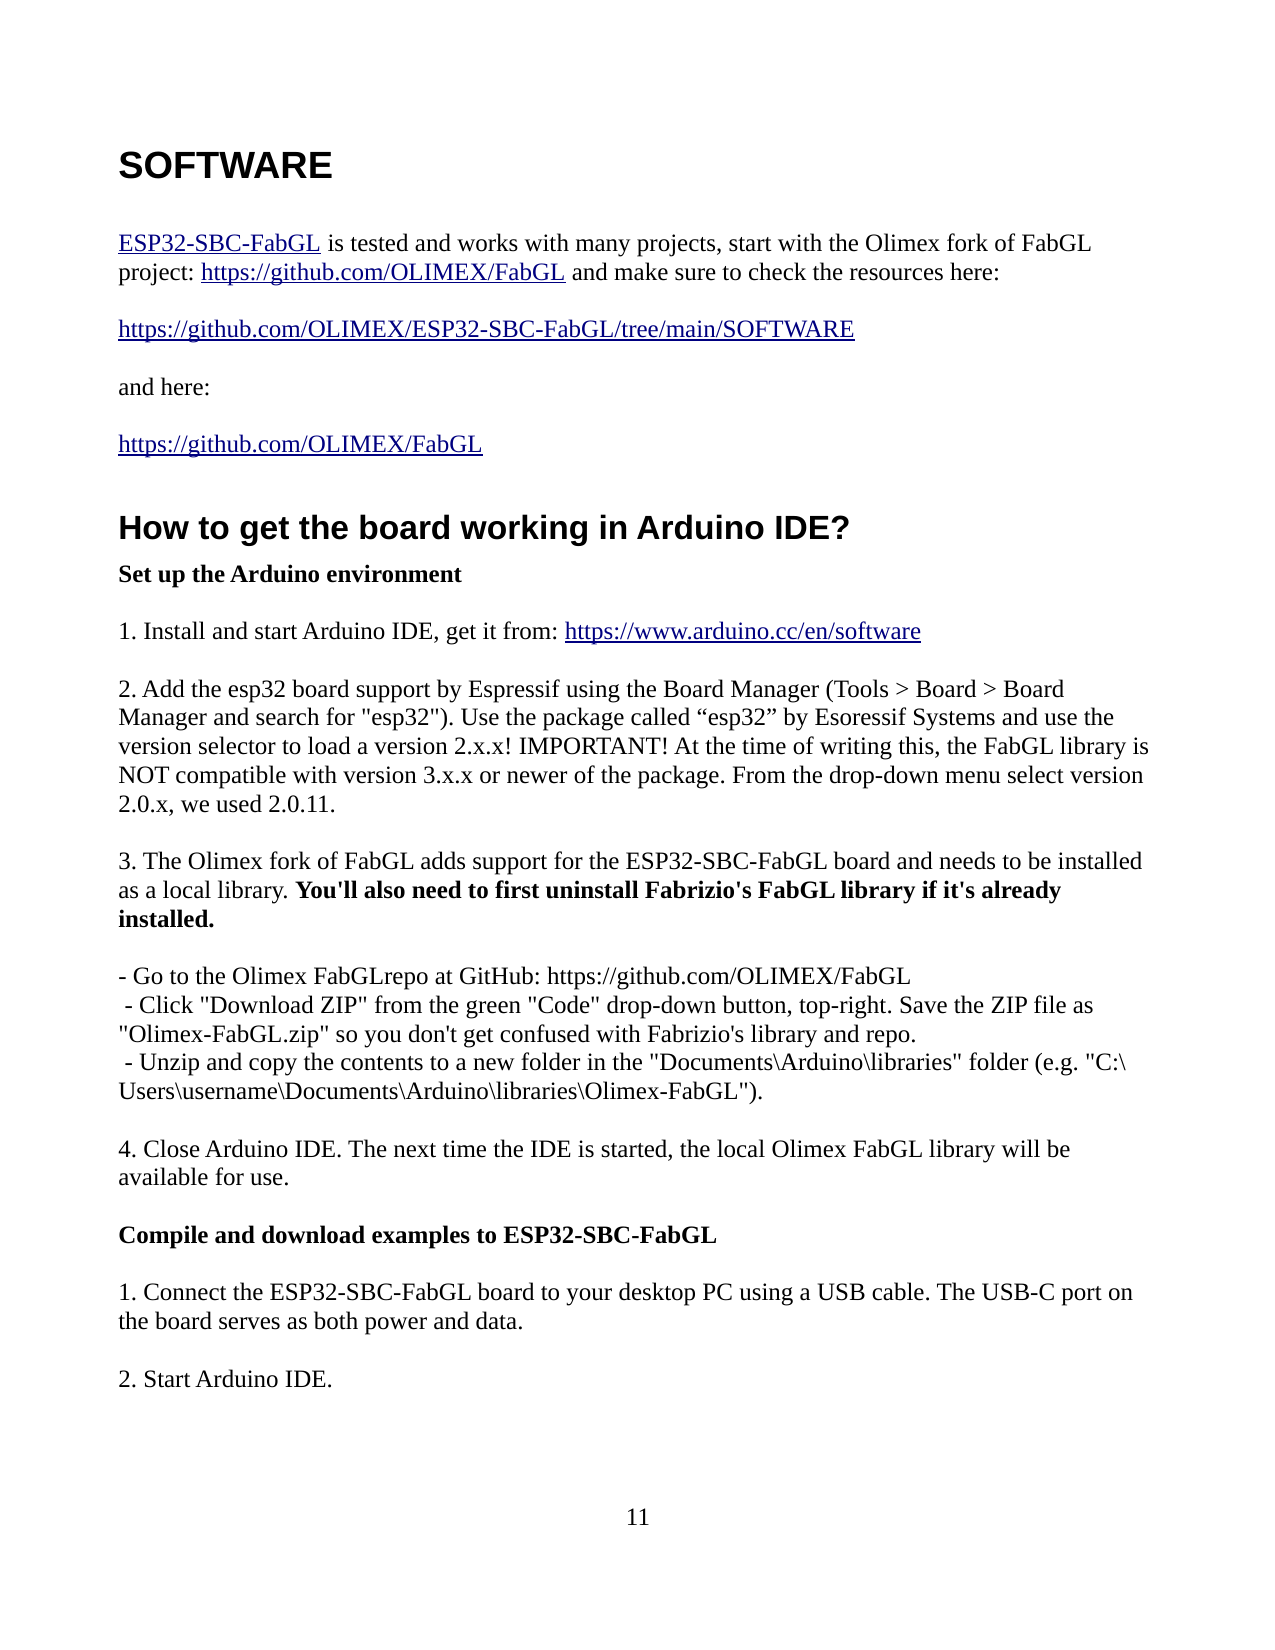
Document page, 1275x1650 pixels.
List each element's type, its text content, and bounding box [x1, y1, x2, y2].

subtitle SOFTWARE [118, 143, 1157, 187]
subtitle How to get the board working in Arduino IDE? [118, 508, 1157, 546]
text - Go to the Olimex FabGLrepo at GitHub: https://github.com/OLIMEX/FabGL - Click "Download ZIP" from the green "Code" drop-down button, top-right. Save the ZIP file as "Olimex-FabGL.zip" so you don't get confused with Fabrizio's library and repo. - Unzip and copy the contents to a new folder in the "Documents\Arduino\libraries" folder (e.g. "C:\Users\username\Documents\Arduino\libraries\Olimex-FabGL"). [118, 961, 1157, 1105]
text 1. Install and start Arduino IDE, get it from: https://www.arduino.cc/en/software [118, 616, 1157, 645]
text Compile and download examples to ESP32-SBC-FabGL 1. Connect the ESP32-SBC-FabGL board to your desktop PC using a USB cable. The USB-C port on the board serves as both power and data. [118, 1220, 1157, 1335]
text 4. Close Arduino IDE. The next time the IDE is started, the local Olimex FabGL library will be available for use. [118, 1134, 1157, 1191]
text and here: [118, 372, 1157, 401]
text ESP32-SBC-FabGL is tested and works with many projects, start with the Olimex fork of FabGL project: https://github.com/OLIMEX/FabGL and make sure to check the resources here: [118, 228, 1157, 286]
text 2. Add the esp32 board support by Espressif using the Board Manager (Tools > Board > Board Manager and search for "esp32"). Use the package called “esp32” by Esoressif Systems and use the version selector to load a version 2.x.x! IMPORTANT! At the time of writing this, the FabGL library is NOT compatible with version 3.x.x or newer of the package. From the drop-down menu select version 2.0.x, we used 2.0.11. [118, 674, 1157, 817]
text 2. Start Arduino IDE. [118, 1364, 1157, 1392]
text 3. The Olimex fork of FabGL adds support for the ESP32-SBC-FabGL board and needs to be installed as a local library. You'll also need to first uninstall Fabrizio's FabGL library if it's already installed. [118, 846, 1157, 932]
text https://github.com/OLIMEX/ESP32-SBC-FabGL/tree/main/SOFTWARE [118, 314, 1157, 343]
text Set up the Arduino environment [118, 559, 1157, 587]
text https://github.com/OLIMEX/FabGL [118, 429, 1157, 458]
